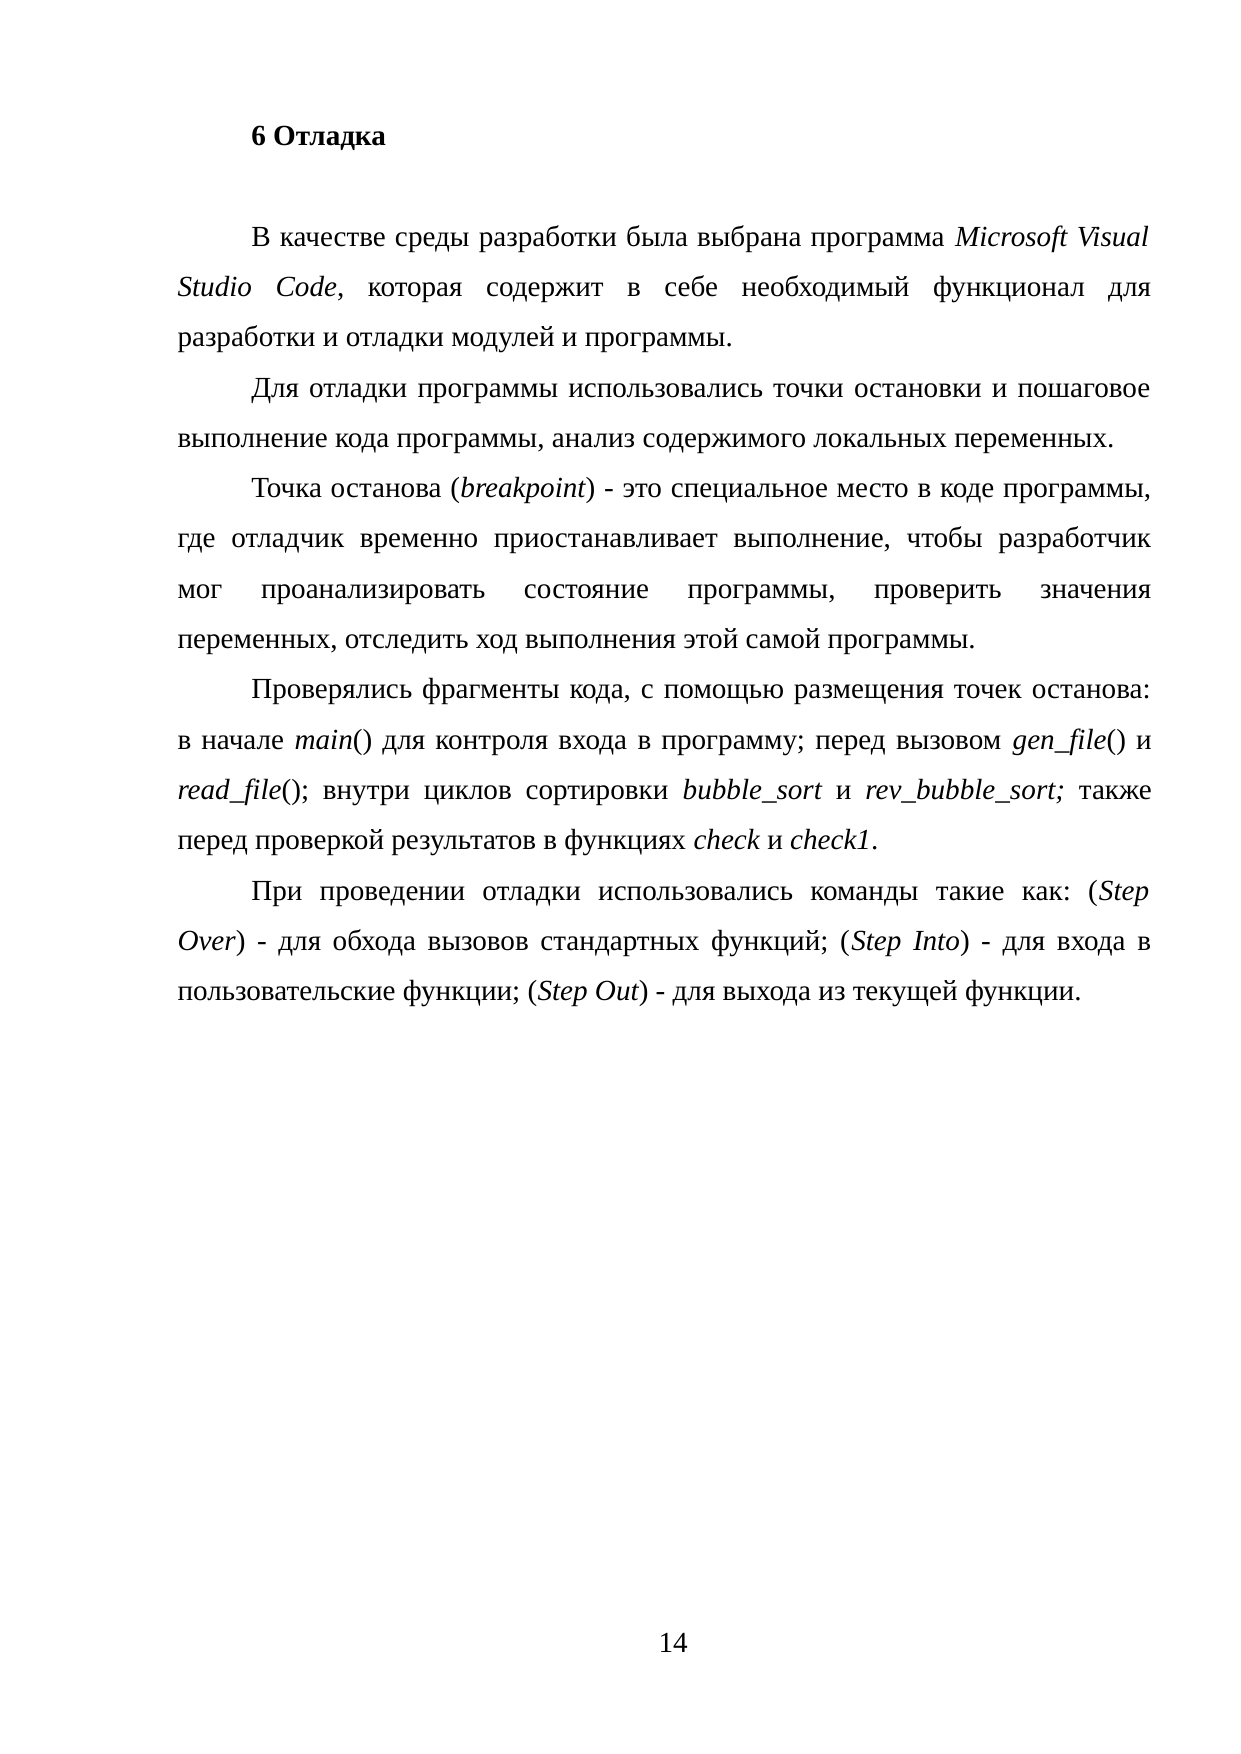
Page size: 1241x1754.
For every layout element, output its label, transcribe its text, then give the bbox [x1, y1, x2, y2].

text 6 Отладка [177, 118, 1152, 152]
text Проверялись фрагменты кода, с помощью размещения точек останова: в начале main() для контроля входа в программу; перед вызовом gen_file() и read_file(); внутри циклов сортировки bubble_sort и rev_bubble_sort; также перед проверкой результатов в функциях check и check1. [177, 672, 1152, 856]
text Точка останова (breakpoint) - это специальное место в коде программы, где отладчик временно приостанавливает выполнение, чтобы разработчик мог проанализировать состояние программы, проверить значения переменных, отследить ход выполнения этой самой программы. [177, 470, 1152, 655]
text При проведении отладки использовались команды такие как: (Step Over) - для обхода вызовов стандартных функций; (Step Into) - для входа в пользовательские функции; (Step Out) - для выхода из текущей функции. [177, 873, 1152, 1007]
text В качестве среды разработки была выбрана программа Microsoft Visual Studio Code, которая содержит в себе необходимый функционал для разработки и отладки модулей и программы. [177, 219, 1152, 353]
text Для отладки программы использовались точки остановки и пошаговое выполнение кода программы, анализ содержимого локальных переменных. [177, 370, 1152, 453]
